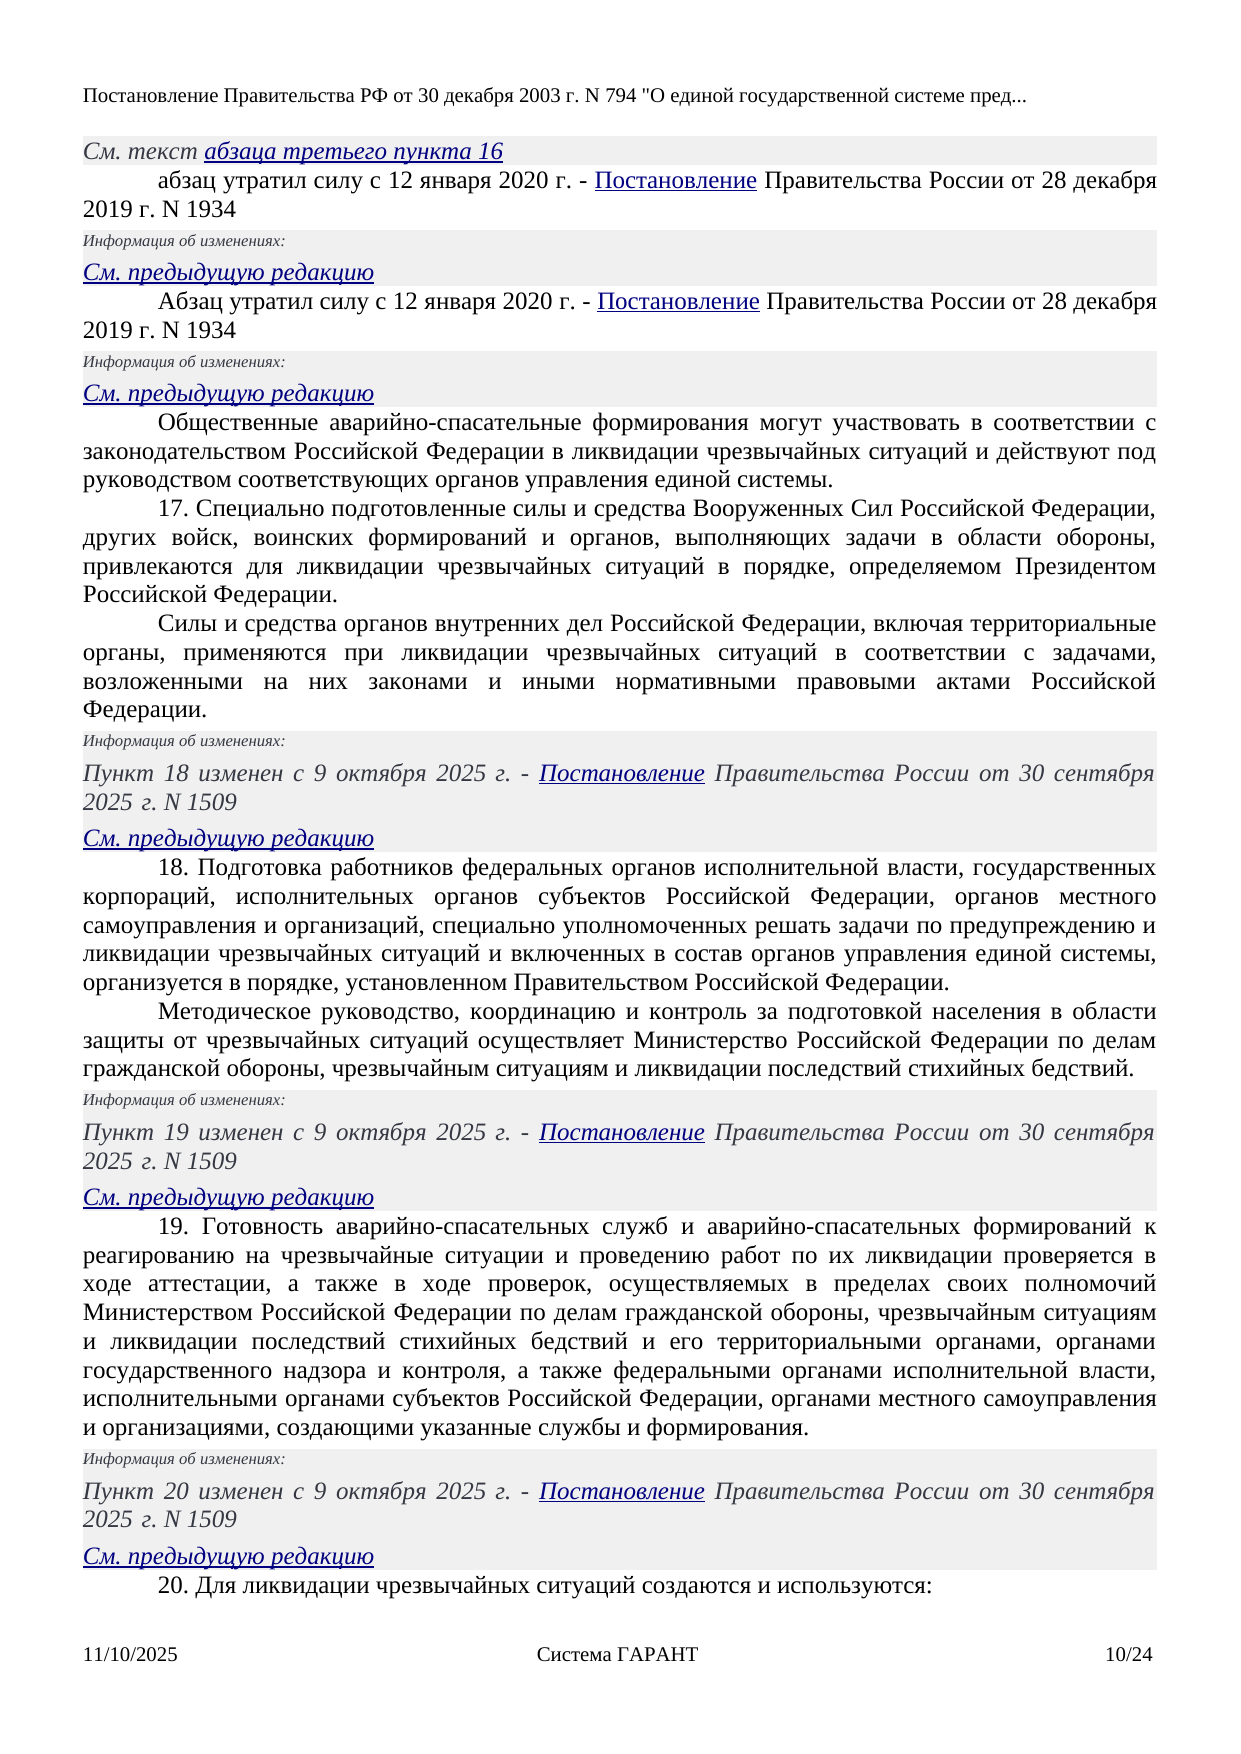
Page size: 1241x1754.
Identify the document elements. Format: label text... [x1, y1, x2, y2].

text См. предыдущую редакцию [377, 1541, 1157, 1570]
text Силы и средства органов внутренних дел Российской Федерации, включая территориальные органы, применяются при ликвидации чрезвычайных ситуаций в соответствии с задачами, возложенными на них законами и иными нормативными правовыми актами Российской Федерации. [83, 608, 1157, 723]
text См. текст абзаца третьего пункта 16 [505, 136, 1157, 165]
text абзац утратил силу с 12 января 2020 г. - Постановление Правительства России от 28 декабря 2019 г. N 1934 [83, 165, 1157, 222]
text См. предыдущую редакцию [377, 257, 1157, 286]
text См. предыдущую редакцию [377, 1182, 1157, 1211]
text См. предыдущую редакцию [377, 378, 1157, 407]
text Информация об изменениях: [287, 1449, 1157, 1468]
text 18. Подготовка работников федеральных органов исполнительной власти, государственных корпораций, исполнительных органов субъектов Российской Федерации, органов местного самоуправления и организаций, специально уполномоченных решать задачи по предупреждению и ликвидации чрезвычайных ситуаций и включенных в состав органов управления единой системы, организуется в порядке, установленном Правительством Российской Федерации. [83, 852, 1157, 996]
text 19. Готовность аварийно-спасательных служб и аварийно-спасательных формирований к реагированию на чрезвычайные ситуации и проведению работ по их ликвидации проверяется в ходе аттестации, а также в ходе проверок, осуществляемых в пределах своих полномочий Министерством Российской Федерации по делам гражданской обороны, чрезвычайным ситуациям и ликвидации последствий стихийных бедствий и его территориальными органами, органами государственного надзора и контроля, а также федеральными органами исполнительной власти, исполнительными органами субъектов Российской Федерации, органами местного самоуправления и организациями, создающими указанные службы и формирования. [83, 1211, 1157, 1441]
text См. предыдущую редакцию [83, 823, 1157, 852]
text Абзац утратил силу с 12 января 2020 г. - Постановление Правительства России от 28 декабря 2019 г. N 1934 [83, 286, 1157, 343]
text Методическое руководство, координацию и контроль за подготовкой населения в области защиты от чрезвычайных ситуаций осуществляет Министерство Российской Федерации по делам гражданской обороны, чрезвычайным ситуациям и ликвидации последствий стихийных бедствий. [83, 996, 1157, 1082]
text Пункт 18 изменен с 9 октября 2025 г. - Постановление Правительства России от 30 сентября 2025 г. N 1509 [239, 787, 1157, 816]
text Информация об изменениях: [287, 230, 1157, 249]
text 17. Специально подготовленные силы и средства Вооруженных Сил Российской Федерации, других войск, воинских формирований и органов, выполняющих задачи в области обороны, привлекаются для ликвидации чрезвычайных ситуаций в порядке, определяемом Президентом Российской Федерации. [83, 493, 1157, 608]
text Информация об изменениях: [287, 1090, 1157, 1109]
text Пункт 20 изменен с 9 октября 2025 г. - Постановление Правительства России от 30 сентября 2025 г. N 1509 [83, 1504, 1157, 1533]
text Информация об изменениях: [287, 351, 1157, 371]
text 20. Для ликвидации чрезвычайных ситуаций создаются и используются: [83, 1570, 1157, 1599]
text Общественные аварийно-спасательные формирования могут участвовать в соответствии с законодательством Российской Федерации в ликвидации чрезвычайных ситуаций и действуют под руководством соответствующих органов управления единой системы. [83, 407, 1157, 493]
text Пункт 19 изменен с 9 октября 2025 г. - Постановление Правительства России от 30 сентября 2025 г. N 1509 [239, 1146, 1157, 1174]
text Информация об изменениях: [287, 731, 1157, 750]
